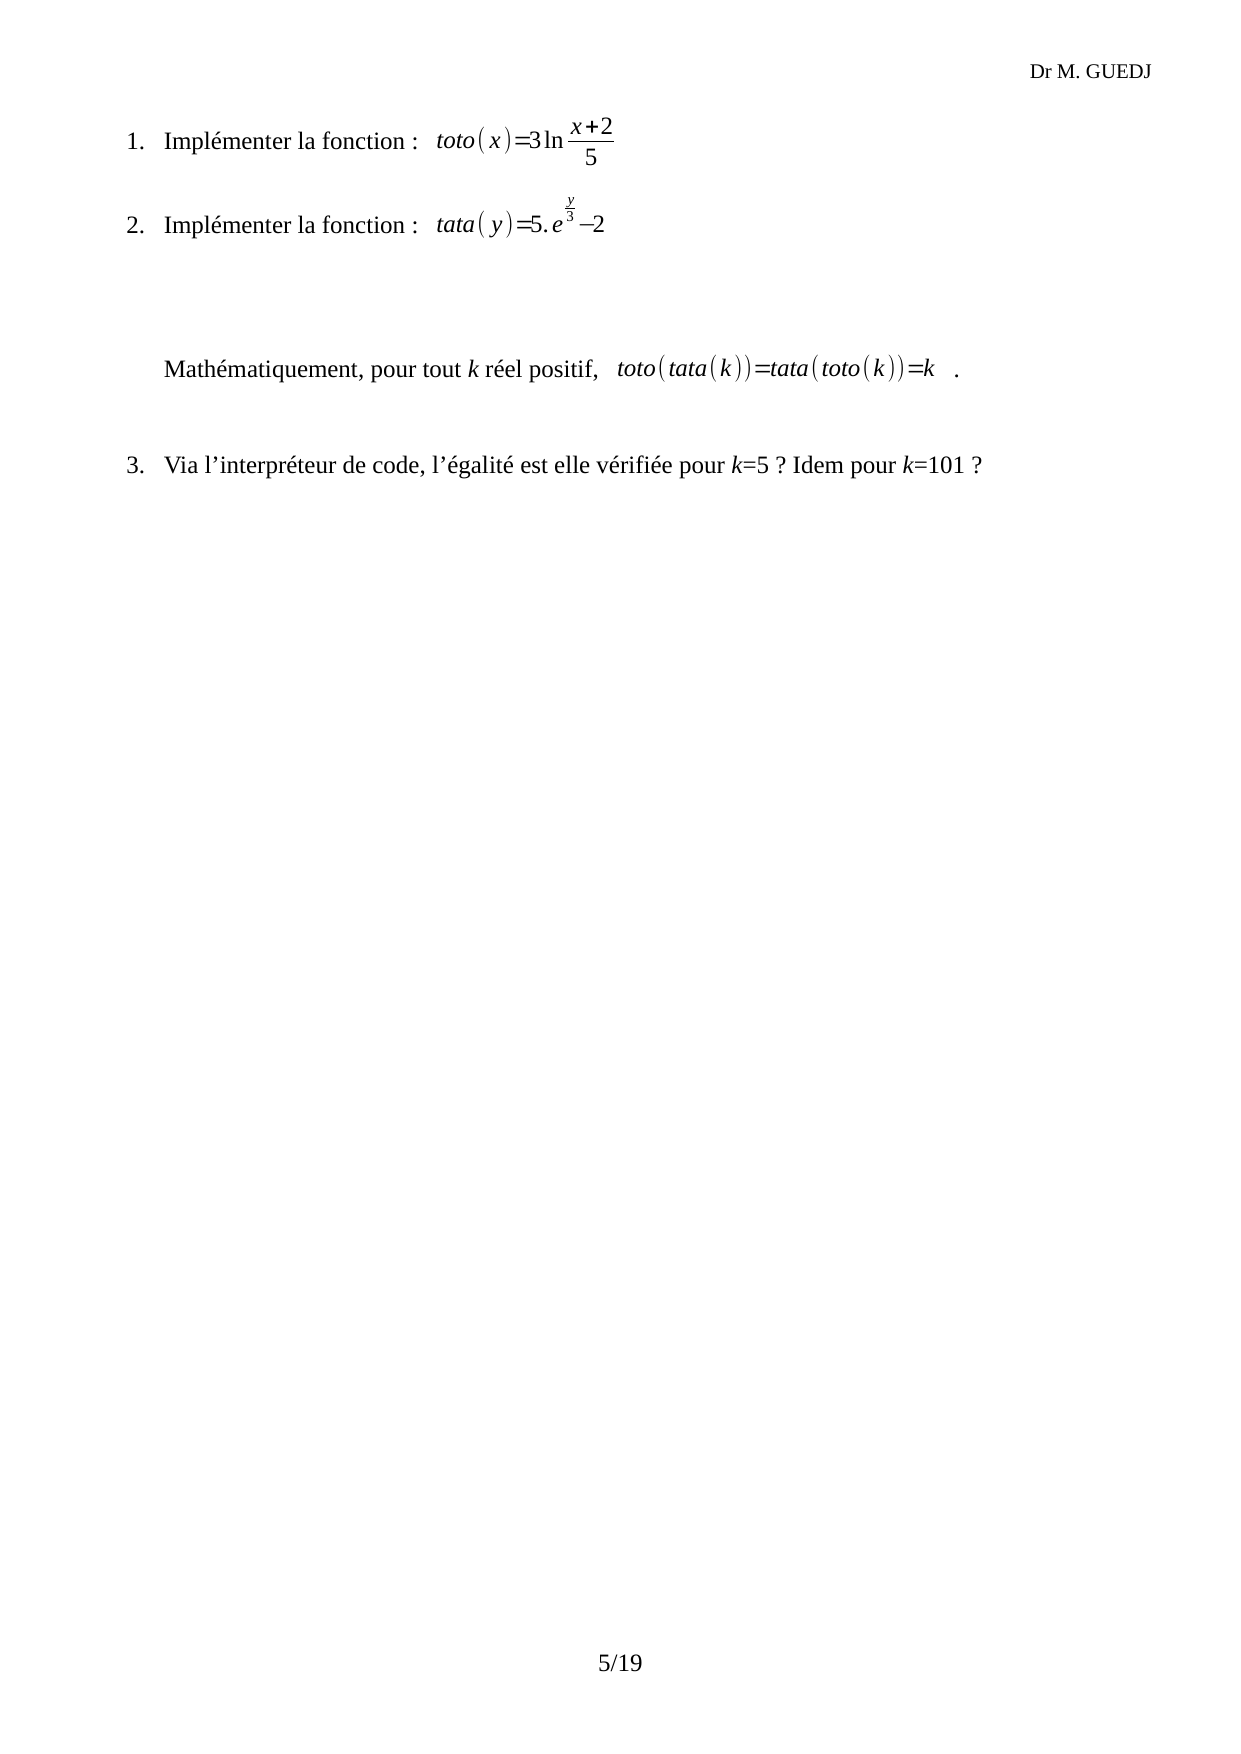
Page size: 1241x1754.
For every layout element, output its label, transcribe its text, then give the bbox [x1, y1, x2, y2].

list Via l’interpréteur de code, l’égalité est elle vérifiée pour k=5 ? Idem pour k=101 ? [126, 450, 1152, 479]
list Implémenter la fonction : [126, 113, 1152, 172]
list Mathématiquement, pour tout k réel positif,. [126, 354, 1152, 383]
list Implémenter la fonction : [126, 190, 1152, 239]
